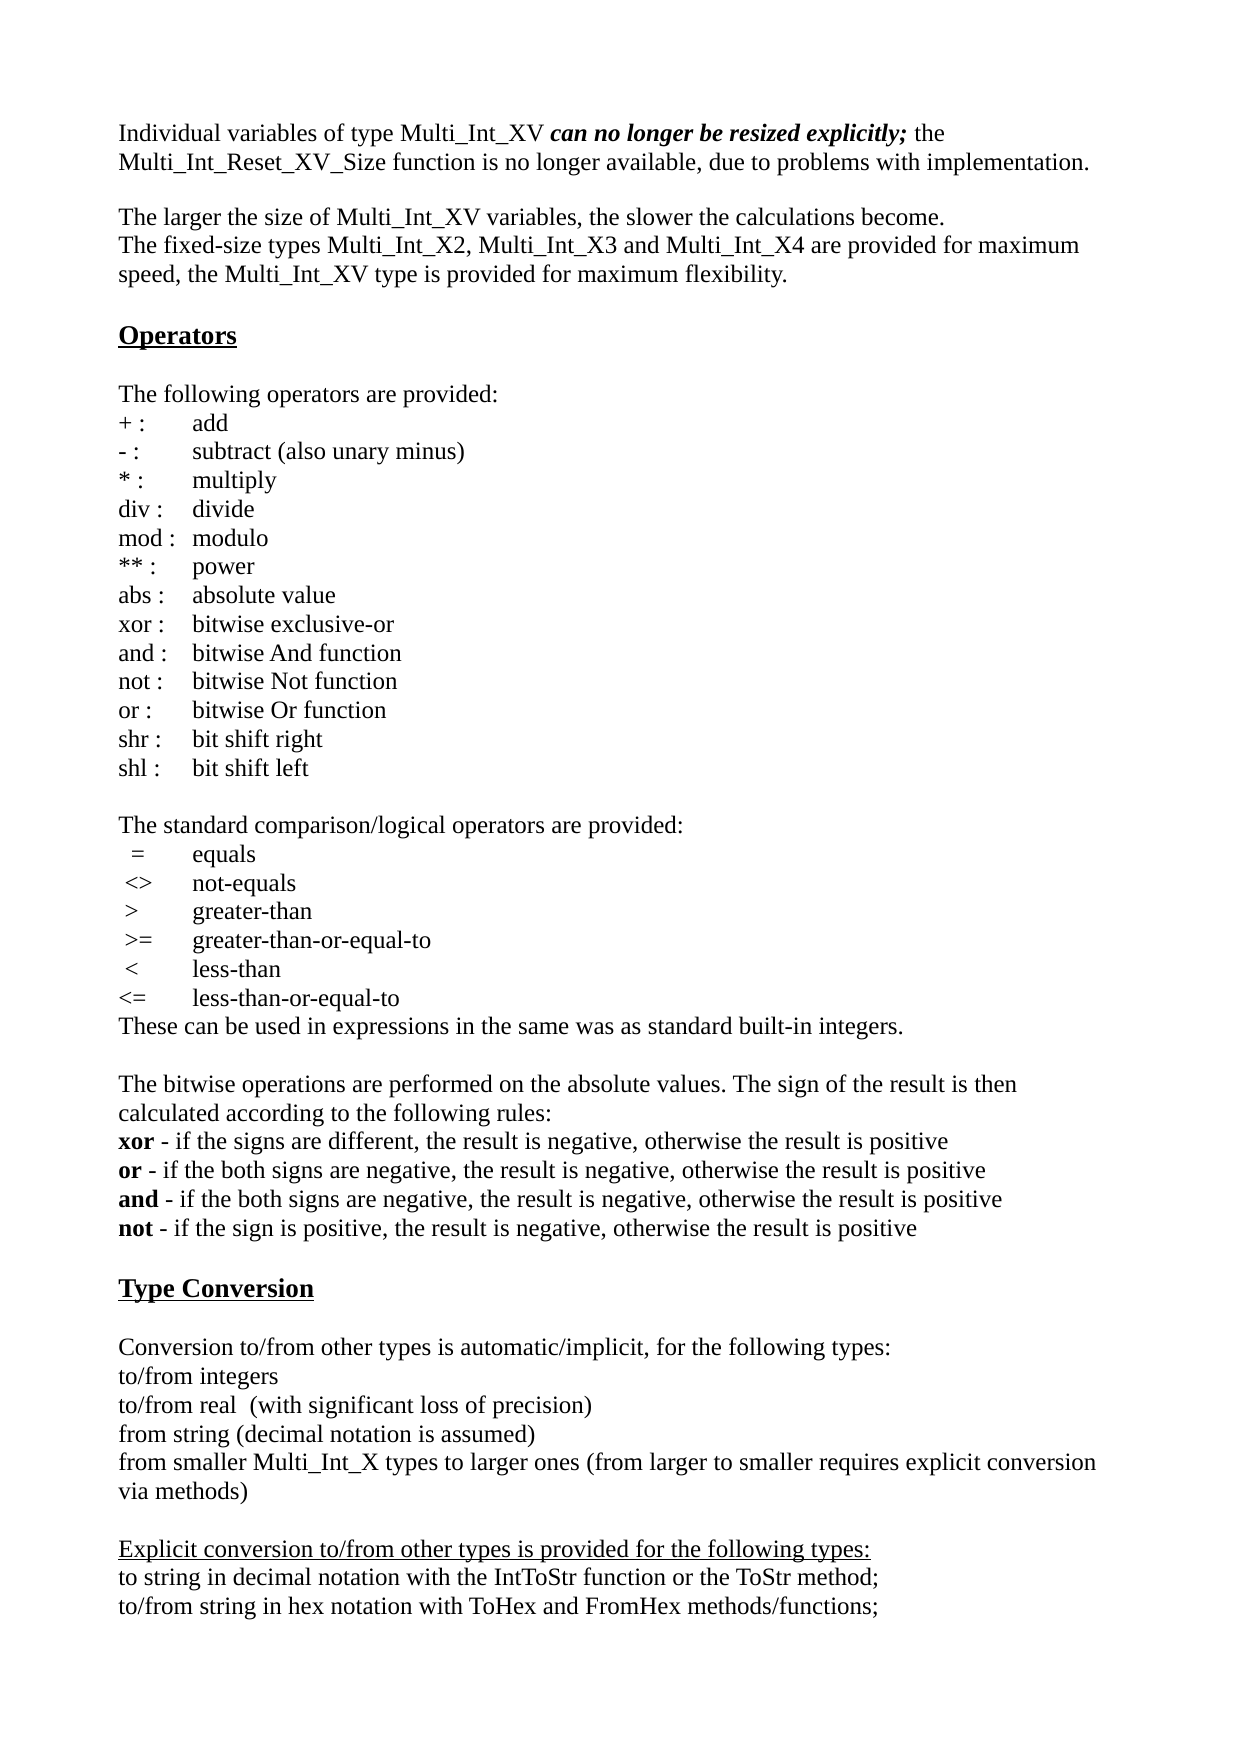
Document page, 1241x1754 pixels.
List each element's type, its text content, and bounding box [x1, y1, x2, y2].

text Conversion to/from other types is automatic/implicit, for the following types: [118, 1332, 1122, 1361]
text The following operators are provided: [118, 379, 1122, 408]
text These can be used in expressions in the same was as standard built-in integers. [118, 1011, 1122, 1040]
text to string in decimal notation with the IntToStr function or the ToStr method; [118, 1562, 1122, 1591]
text xor : bitwise exclusive-or [118, 609, 1122, 638]
text ** : power [118, 551, 1122, 580]
text to/from real (with significant loss of precision) [118, 1390, 1122, 1419]
text div : divide [118, 494, 1122, 523]
text Explicit conversion to/from other types is provided for the following types: [118, 1534, 1122, 1562]
text * : multiply [118, 465, 1122, 494]
text mod : modulo [118, 523, 1122, 551]
text from smaller Multi_Int_X types to larger ones (from larger to smaller requires explicit conversion via methods) [118, 1447, 1122, 1505]
text The standard comparison/logical operators are provided: [118, 810, 1122, 839]
text <= less-than-or-equal-to [118, 983, 1122, 1011]
text The fixed-size types Multi_Int_X2, Multi_Int_X3 and Multi_Int_X4 are provided for maximum speed, the Multi_Int_XV type is provided for maximum flexibility. [118, 230, 1122, 288]
text and - if the both signs are negative, the result is negative, otherwise the result is positive [118, 1184, 1122, 1213]
text to/from string in hex notation with ToHex and FromHex methods/functions; [118, 1591, 1122, 1620]
text or : bitwise Or function [118, 695, 1122, 724]
text to/from integers [118, 1361, 1122, 1390]
text < less-than [118, 954, 1122, 983]
text + : add [118, 408, 1122, 436]
text = equals [118, 839, 1122, 868]
text from string (decimal notation is assumed) [118, 1419, 1122, 1447]
text abs : absolute value [118, 580, 1122, 609]
text not - if the sign is positive, the result is negative, otherwise the result is positive [118, 1213, 1122, 1241]
text shl : bit shift left [118, 753, 1122, 781]
text > greater-than [118, 896, 1122, 925]
text - : subtract (also unary minus) [118, 436, 1122, 465]
text xor - if the signs are different, the result is negative, otherwise the result is positive [118, 1126, 1122, 1155]
text or - if the both signs are negative, the result is negative, otherwise the result is positive [118, 1155, 1122, 1184]
text The larger the size of Multi_Int_XV variables, the slower the calculations become. [118, 202, 1122, 230]
text Type Conversion [118, 1272, 1122, 1304]
text >= greater-than-or-equal-to [118, 925, 1122, 954]
text not : bitwise Not function [118, 666, 1122, 695]
text The bitwise operations are performed on the absolute values. The sign of the result is then calculated according to the following rules: [118, 1069, 1122, 1126]
text Operators [118, 319, 1122, 350]
text shr : bit shift right [118, 724, 1122, 753]
text Individual variables of type Multi_Int_XV can no longer be resized explicitly; the Multi_Int_Reset_XV_Size function is no longer available, due to problems with implementation. [118, 118, 1122, 176]
text <> not-equals [118, 868, 1122, 896]
text and : bitwise And function [118, 638, 1122, 666]
